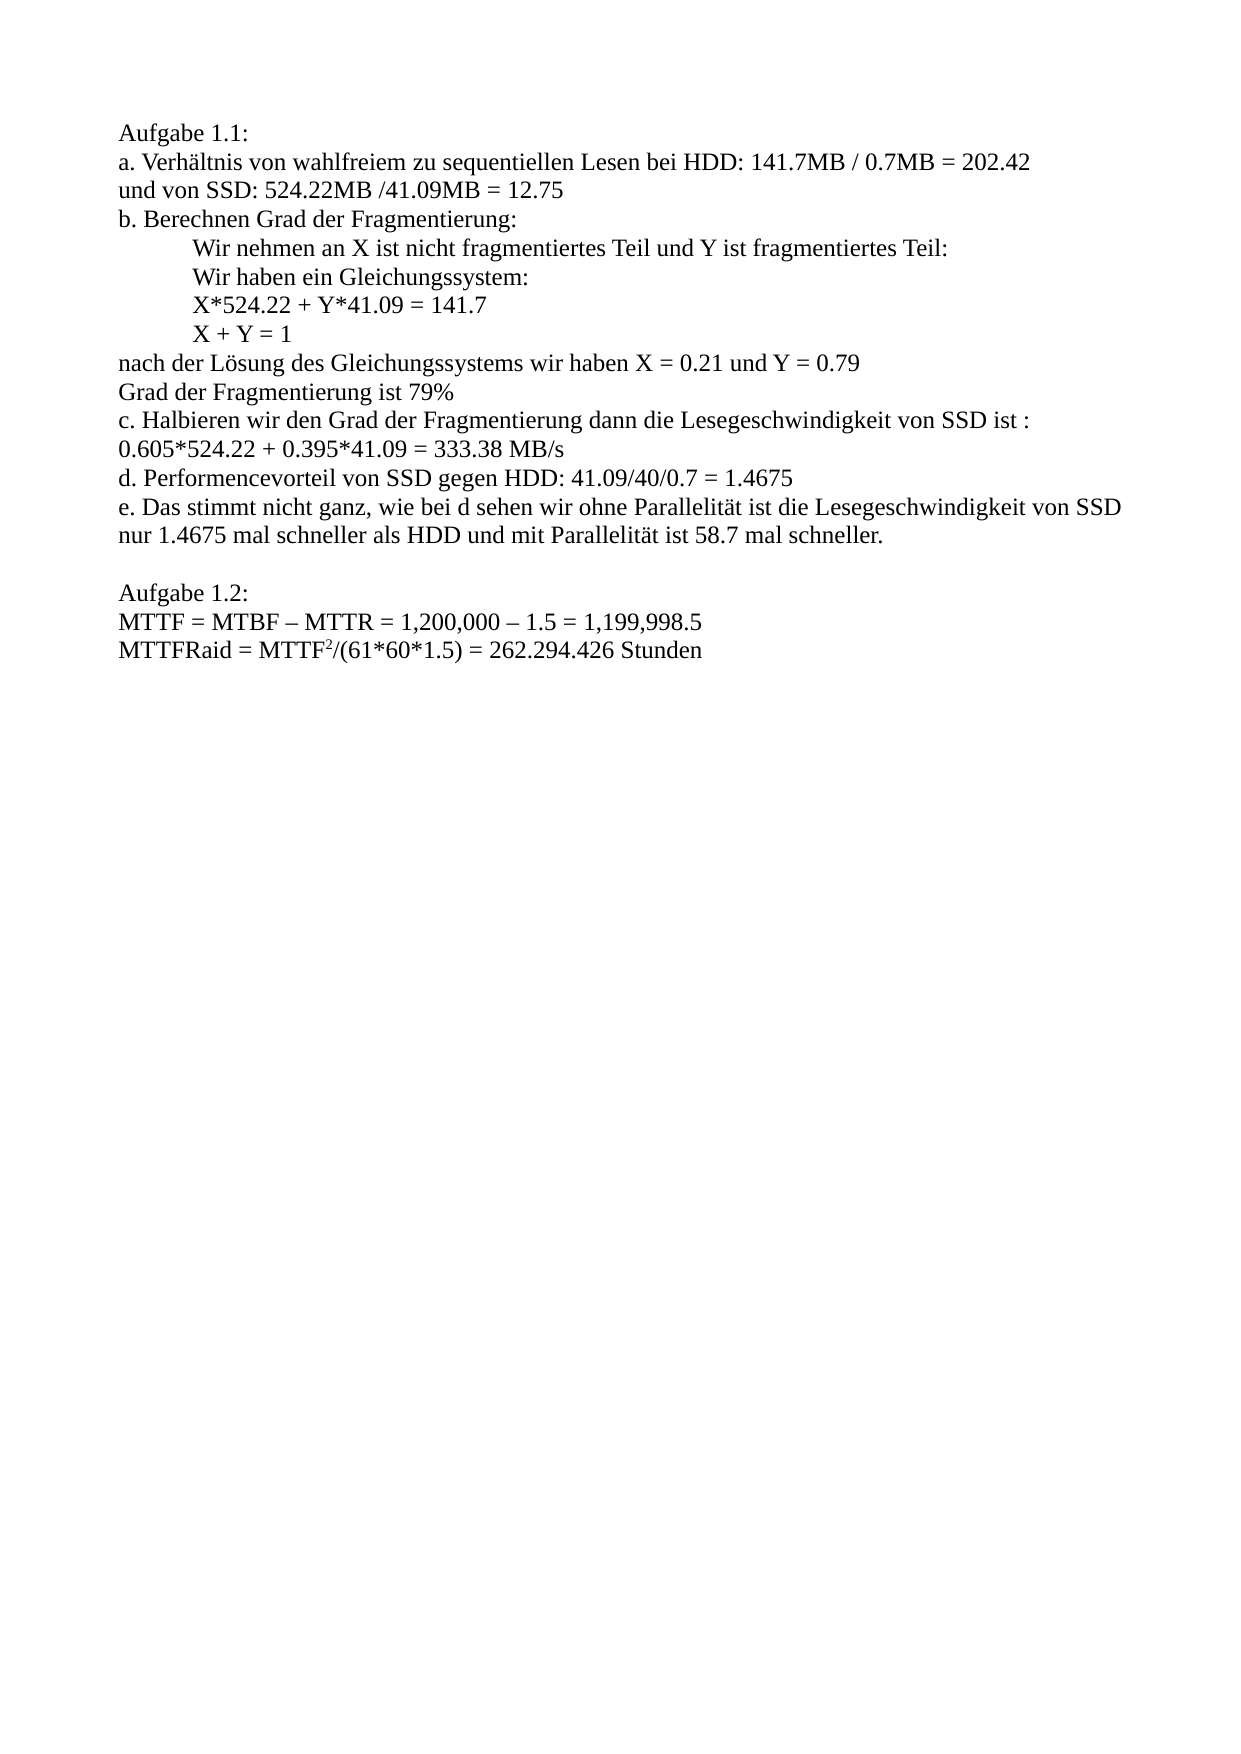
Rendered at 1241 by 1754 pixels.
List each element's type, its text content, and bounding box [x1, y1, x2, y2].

text Grad der Fragmentierung ist 79% [118, 377, 1122, 406]
text b. Berechnen Grad der Fragmentierung: [118, 204, 1122, 233]
text Wir haben ein Gleichungssystem: [118, 262, 1122, 291]
text X*524.22 + Y*41.09 = 141.7 [118, 291, 1122, 319]
text und von SSD: 524.22MB /41.09MB = 12.75 [118, 176, 1122, 204]
text d. Performencevorteil von SSD gegen HDD: 41.09/40/0.7 = 1.4675 [118, 463, 1122, 492]
text X + Y = 1 [118, 319, 1122, 348]
text e. Das stimmt nicht ganz, wie bei d sehen wir ohne Parallelität ist die Lesegeschwindigkeit von SSD nur 1.4675 mal schneller als HDD und mit Parallelität ist 58.7 mal schneller. [118, 492, 1122, 549]
text a. Verhältnis von wahlfreiem zu sequentiellen Lesen bei HDD: 141.7MB / 0.7MB = 202.42 [118, 147, 1122, 176]
text Wir nehmen an X ist nicht fragmentiertes Teil und Y ist fragmentiertes Teil: [118, 233, 1122, 262]
text nach der Lösung des Gleichungssystems wir haben X = 0.21 und Y = 0.79 [118, 348, 1122, 377]
text Aufgabe 1.1: [118, 118, 1122, 147]
text MTTFRaid = MTTF2/(61*60*1.5) = 262.294.426 Stunden [118, 636, 1122, 664]
text Aufgabe 1.2: [118, 578, 1122, 607]
text c. Halbieren wir den Grad der Fragmentierung dann die Lesegeschwindigkeit von SSD ist : 0.605*524.22 + 0.395*41.09 = 333.38 MB/s [118, 406, 1122, 463]
text MTTF = MTBF – MTTR = 1,200,000 – 1.5 = 1,199,998.5 [118, 607, 1122, 636]
